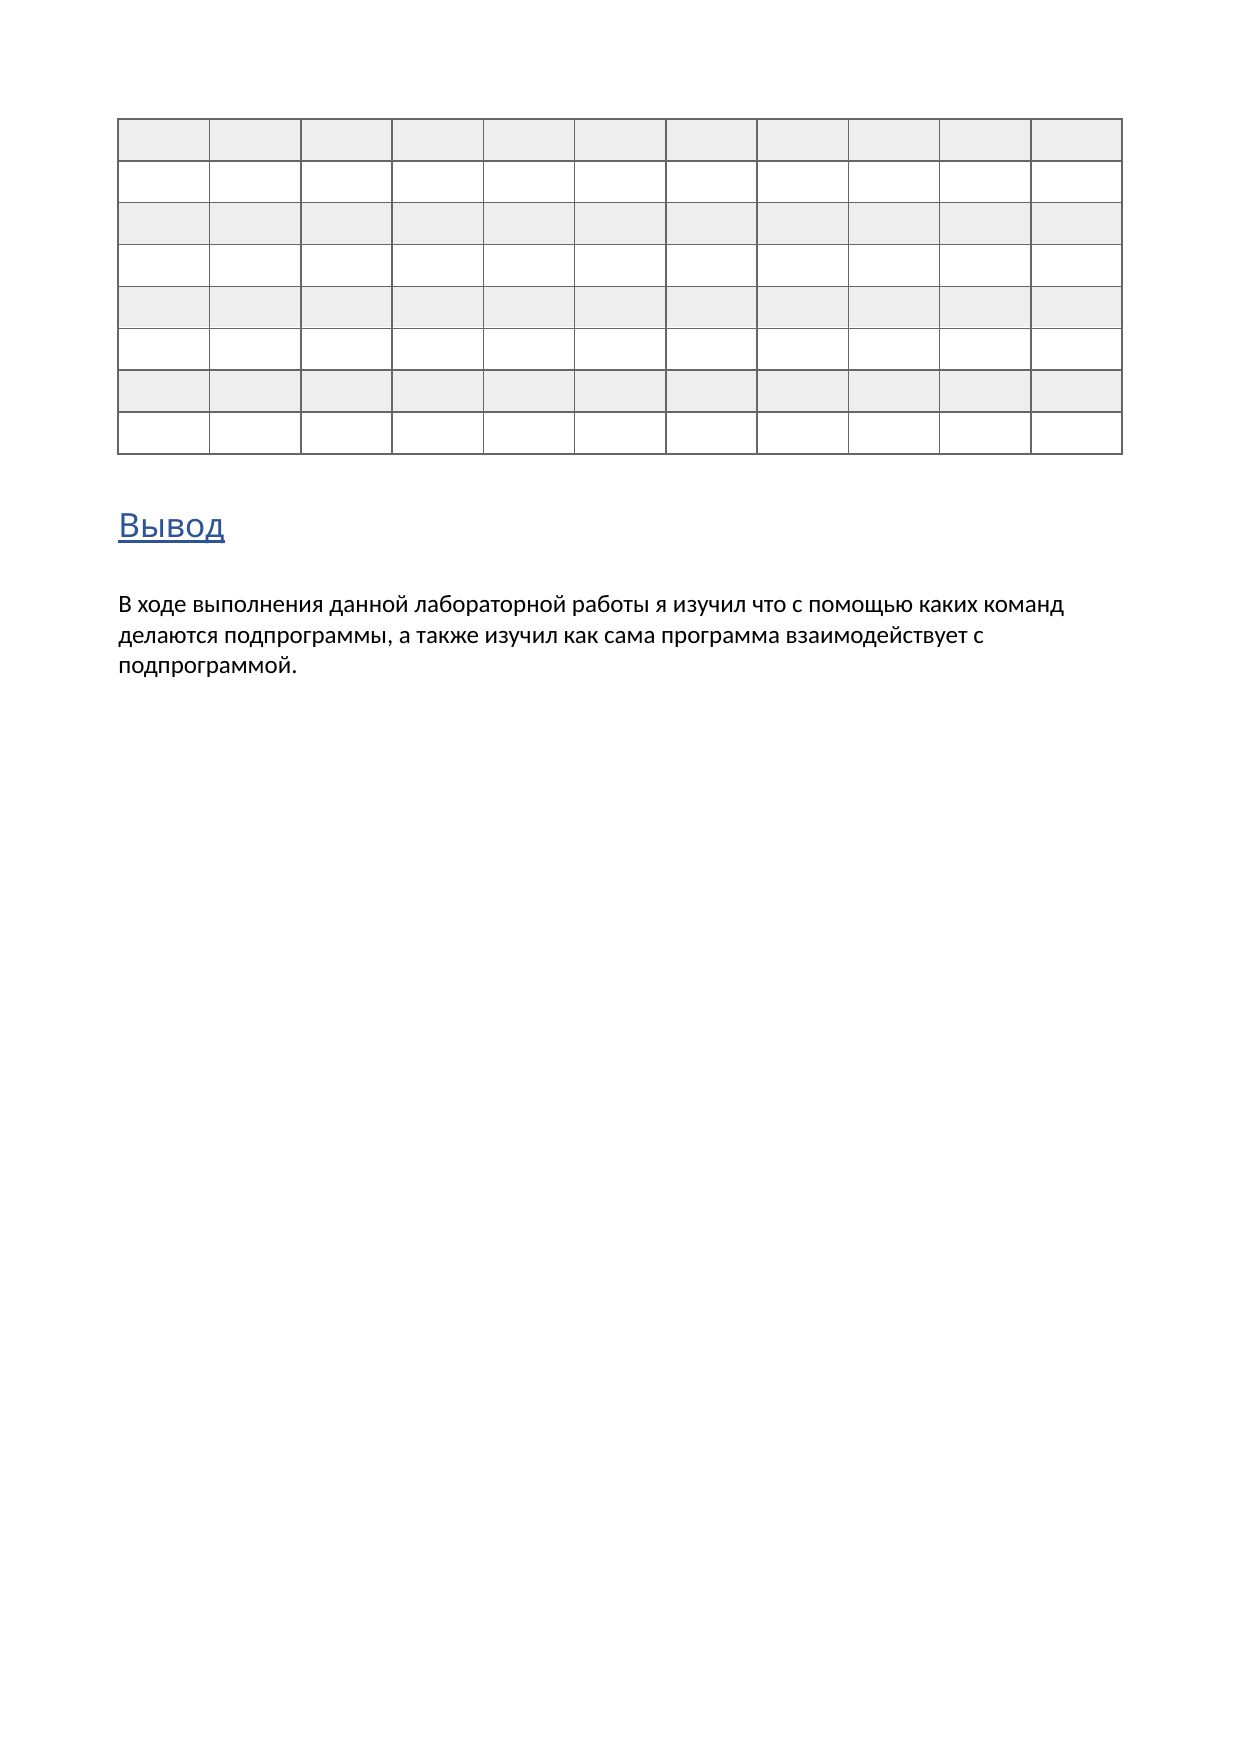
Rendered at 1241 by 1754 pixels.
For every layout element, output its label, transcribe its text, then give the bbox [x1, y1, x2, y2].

table_cell [210, 120, 300, 160]
table_cell [484, 413, 574, 453]
table_cell [1032, 287, 1121, 327]
table_cell [849, 120, 939, 160]
table_cell [1032, 413, 1121, 453]
table_cell [302, 203, 391, 244]
table_cell [940, 120, 1030, 160]
table_cell [393, 203, 483, 244]
table_cell [940, 245, 1030, 286]
table_cell [667, 371, 756, 411]
table_cell [119, 371, 209, 411]
table_cell [484, 329, 574, 369]
table_cell [1032, 162, 1121, 202]
table_cell [484, 245, 574, 286]
table_cell [210, 413, 300, 453]
table_cell [210, 162, 300, 202]
table_cell [758, 413, 848, 453]
table_cell [210, 287, 300, 327]
table_cell [393, 287, 483, 327]
text В ходе выполнения данной лабораторной работы я изучил что с помощью каких команд делаются подпрограммы, а также изучил как сама программа взаимодействует с подпрограммой. [118, 548, 1122, 680]
table_cell [210, 203, 300, 244]
table_cell [849, 371, 939, 411]
table_cell [575, 203, 665, 244]
table_cell [758, 162, 848, 202]
table_cell [940, 413, 1030, 453]
table_cell [758, 120, 848, 160]
table_cell [758, 371, 848, 411]
table_cell [1032, 371, 1121, 411]
table_cell [302, 162, 391, 202]
table_cell [484, 162, 574, 202]
table_cell [667, 413, 756, 453]
table_cell [940, 203, 1030, 244]
table_cell [575, 287, 665, 327]
table_cell [393, 371, 483, 411]
table_cell [119, 162, 209, 202]
table_cell [1032, 245, 1121, 286]
table_cell [667, 287, 756, 327]
table_cell [484, 287, 574, 327]
table_cell [940, 162, 1030, 202]
table_cell [667, 203, 756, 244]
table_cell [484, 371, 574, 411]
table_cell [667, 120, 756, 160]
table_cell [302, 329, 391, 369]
table_cell [484, 120, 574, 160]
table_cell [393, 245, 483, 286]
subtitle Вывод [118, 502, 1122, 548]
table_cell [119, 329, 209, 369]
table_cell [393, 329, 483, 369]
table_cell [940, 287, 1030, 327]
table_cell [1032, 120, 1121, 160]
table_cell [302, 413, 391, 453]
table_cell [575, 413, 665, 453]
table_cell [302, 120, 391, 160]
table_cell [849, 329, 939, 369]
table_cell [575, 162, 665, 202]
table_cell [758, 287, 848, 327]
table_cell [575, 371, 665, 411]
table_cell [119, 245, 209, 286]
table_cell [119, 120, 209, 160]
table_cell [575, 120, 665, 160]
table_cell [758, 329, 848, 369]
table_cell [393, 120, 483, 160]
table_cell [849, 245, 939, 286]
table_cell [849, 413, 939, 453]
table_cell [119, 413, 209, 453]
table_cell [302, 245, 391, 286]
table_cell [119, 287, 209, 327]
table_cell [575, 245, 665, 286]
table_cell [393, 162, 483, 202]
table_cell [393, 413, 483, 453]
table_cell [119, 203, 209, 244]
table_cell [1032, 203, 1121, 244]
table_cell [940, 371, 1030, 411]
table_cell [758, 245, 848, 286]
table_cell [849, 203, 939, 244]
table_cell [484, 203, 574, 244]
table_cell [758, 203, 848, 244]
table_cell [849, 162, 939, 202]
table_cell [940, 329, 1030, 369]
table_cell [667, 245, 756, 286]
table_cell [210, 329, 300, 369]
table_cell [302, 287, 391, 327]
table_cell [575, 329, 665, 369]
table_cell [210, 371, 300, 411]
table_cell [849, 287, 939, 327]
table_cell [667, 162, 756, 202]
table_cell [667, 329, 756, 369]
table_cell [302, 371, 391, 411]
table_cell [210, 245, 300, 286]
table_cell [1032, 329, 1121, 369]
